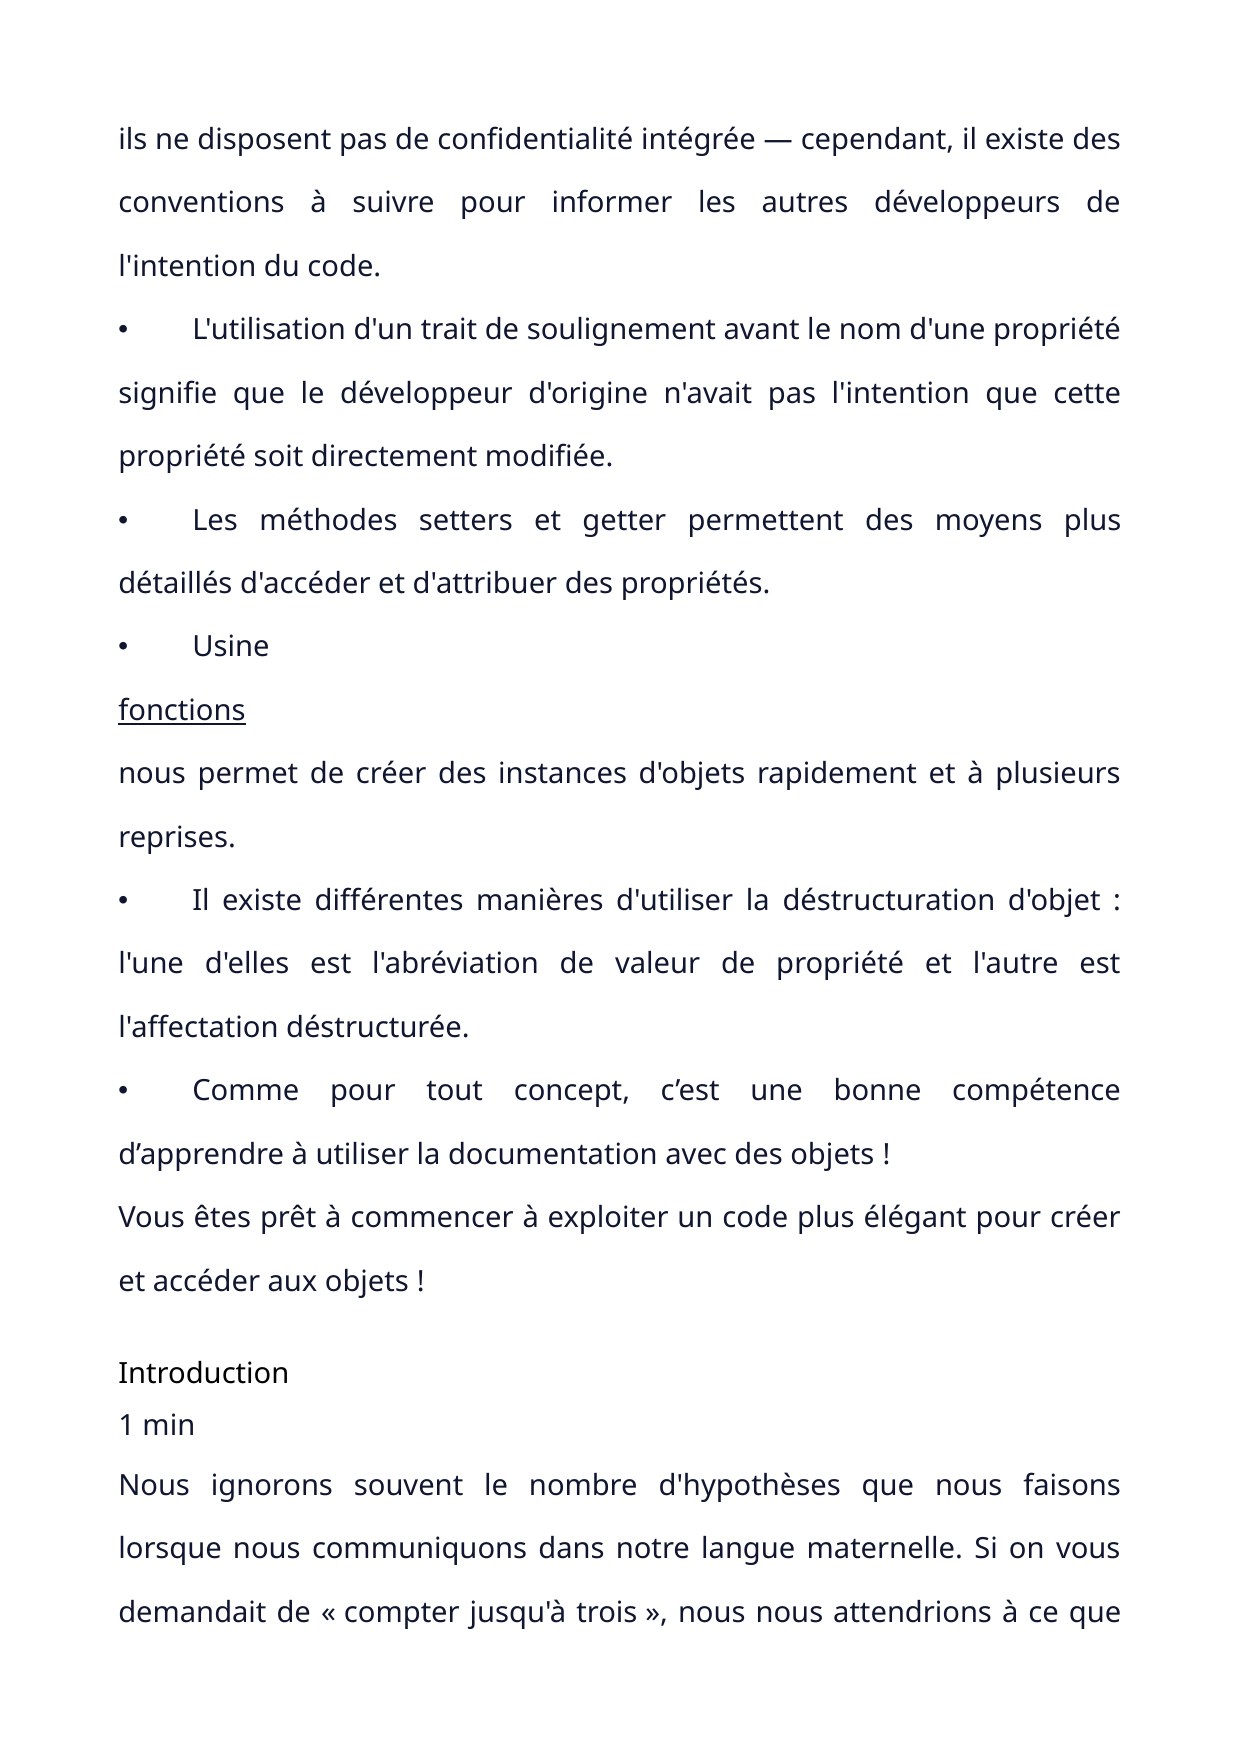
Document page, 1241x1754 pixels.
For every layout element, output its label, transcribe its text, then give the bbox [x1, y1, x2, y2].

text Nous ignorons souvent le nombre d'hypothèses que nous faisons lorsque nous communiquons dans notre langue maternelle. Si on vous demandait de « compter jusqu'à trois », nous nous attendrions à ce que [118, 1464, 1122, 1631]
text fonctions [118, 689, 1122, 729]
list Usine [118, 626, 1122, 665]
text 1 min [118, 1404, 1122, 1443]
text Vous êtes prêt à commencer à exploiter un code plus élégant pour créer et accéder aux objets ! [118, 1197, 1122, 1300]
list L'utilisation d'un trait de soulignement avant le nom d'une propriété signifie que le développeur d'origine n'avait pas l'intention que cette propriété soit directement modifiée. [118, 308, 1122, 475]
text nous permet de créer des instances d'objets rapidement et à plusieurs reprises. [118, 752, 1122, 856]
list Comme pour tout concept, c’est une bonne compétence d’apprendre à utiliser la documentation avec des objets ! [118, 1070, 1122, 1173]
text ils ne disposent pas de confidentialité intégrée — cependant, il existe des conventions à suivre pour informer les autres développeurs de l'intention du code. [118, 118, 1122, 285]
subtitle Introduction [118, 1352, 1122, 1392]
list Les méthodes setters et getter permettent des moyens plus détaillés d'accéder et d'attribuer des propriétés. [118, 499, 1122, 602]
list Il existe différentes manières d'utiliser la déstructuration d'objet : l'une d'elles est l'abréviation de valeur de propriété et l'autre est l'affectation déstructurée. [118, 879, 1122, 1046]
